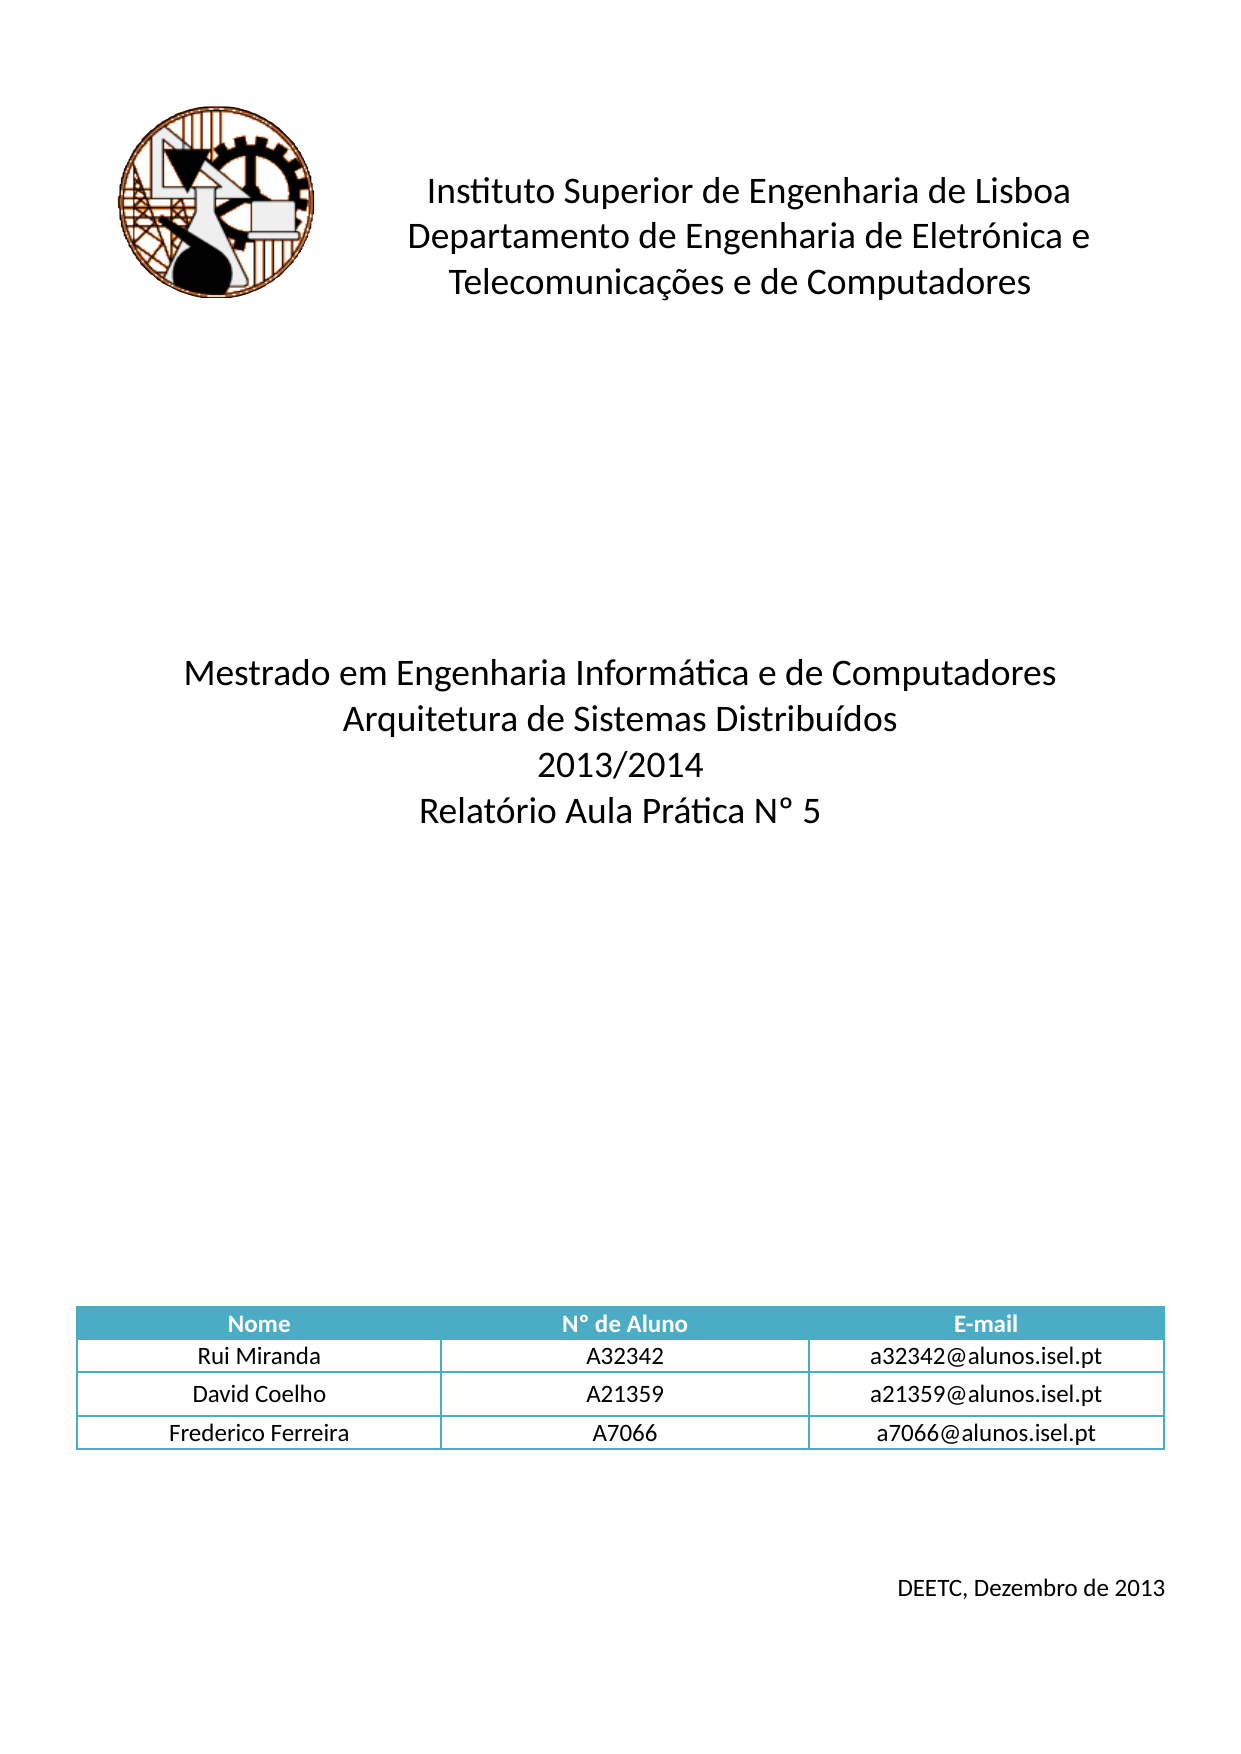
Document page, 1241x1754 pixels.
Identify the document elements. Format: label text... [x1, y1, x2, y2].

table_cell a7066@alunos.isel.pt [810, 1417, 1163, 1447]
table_cell David Coelho [78, 1373, 440, 1415]
table_cell A32342 [442, 1340, 808, 1371]
table_cell a32342@alunos.isel.pt [810, 1340, 1163, 1371]
table_header Nº de Aluno [441, 1308, 809, 1338]
text Relatório Aula Prática Nº 5 [75, 787, 1165, 832]
text Arquitetura de Sistemas Distribuídos [75, 695, 1165, 741]
text 2013/2014 [75, 741, 1165, 787]
table_cell A21359 [442, 1373, 808, 1415]
table_cell a21359@alunos.isel.pt [810, 1373, 1163, 1415]
picture [117, 106, 315, 298]
text Mestrado em Engenharia Informática e de Computadores [75, 649, 1165, 695]
table_cell Frederico Ferreira [78, 1417, 440, 1447]
table_header E-mail [809, 1308, 1163, 1338]
table_cell A7066 [442, 1417, 808, 1447]
table_header Nome [78, 1308, 441, 1338]
text Instituto Superior de Engenharia de Lisboa Departamento de Engenharia de Eletrónica e Telecomunicações e de Computadores [75, 75, 1165, 304]
table_cell Rui Miranda [78, 1340, 440, 1371]
text DEETC, Dezembro de 2013 [75, 1572, 1165, 1602]
